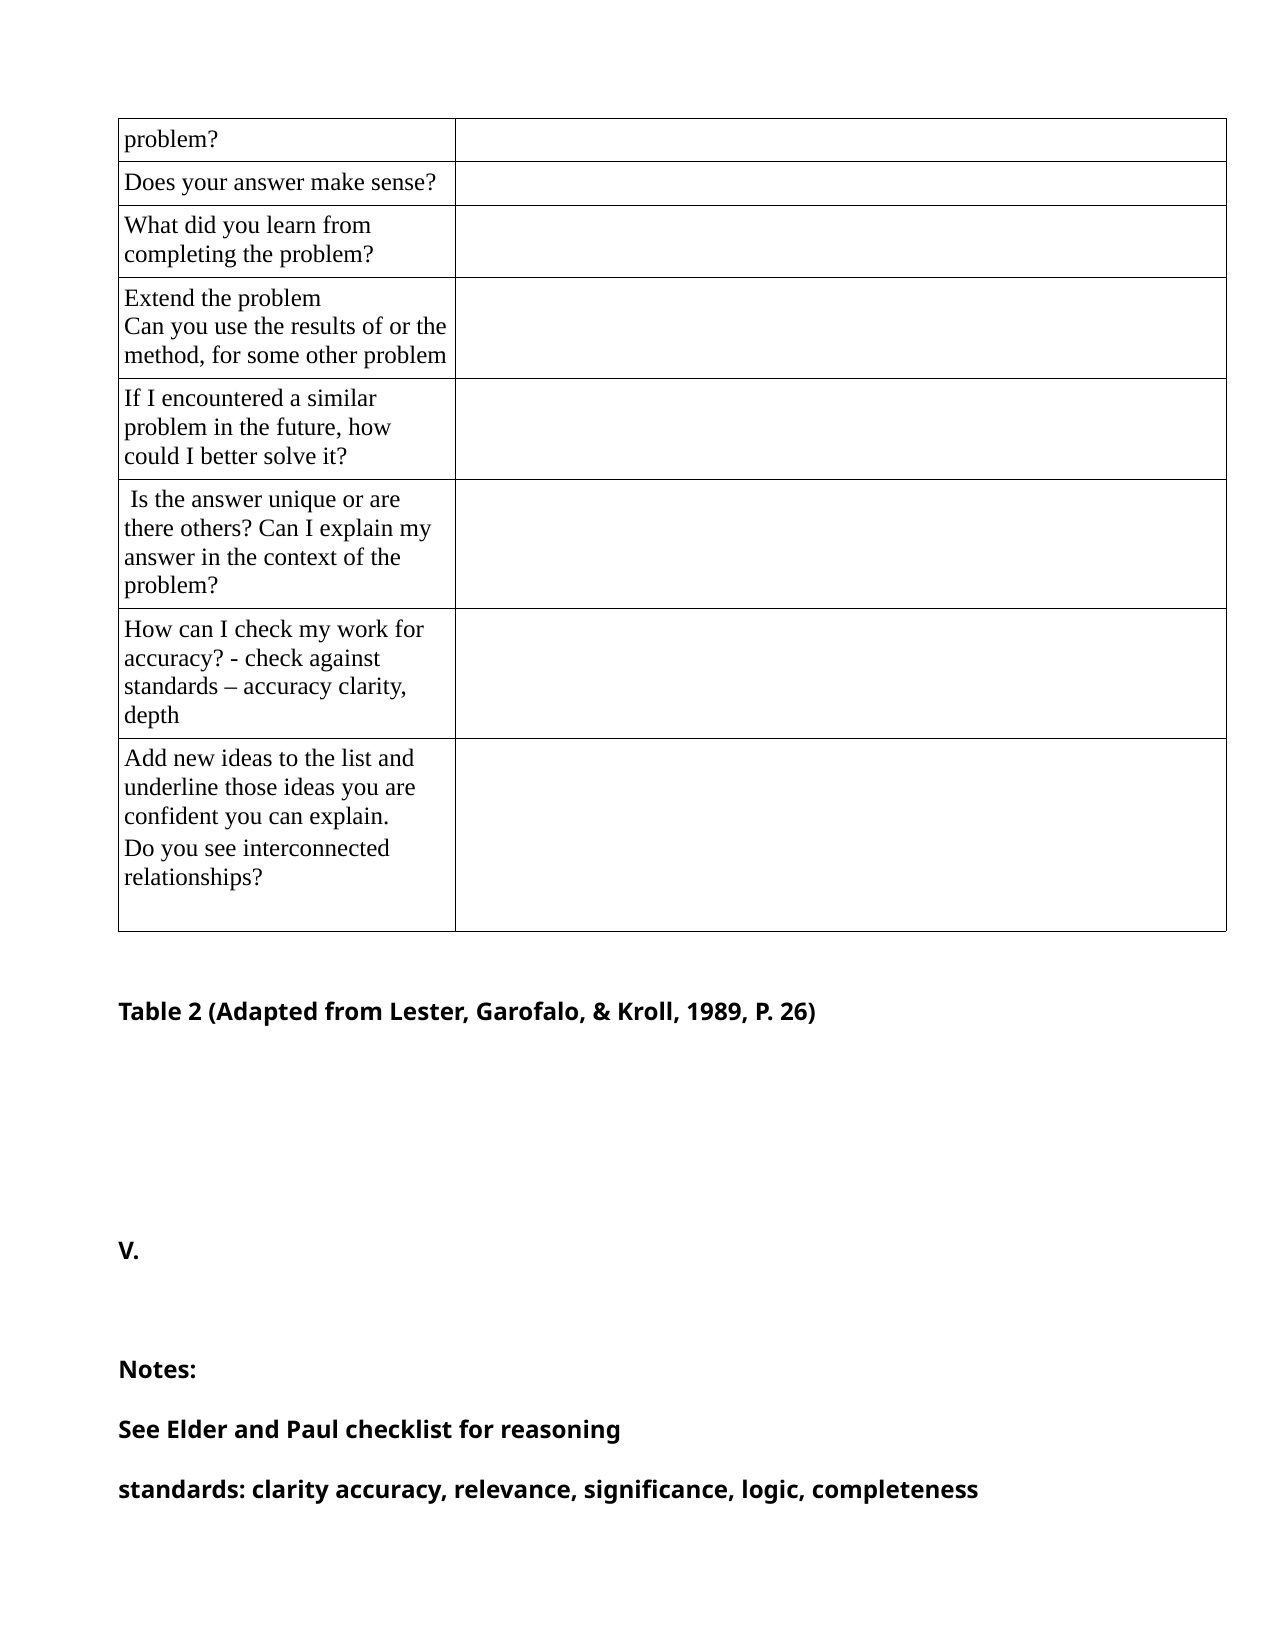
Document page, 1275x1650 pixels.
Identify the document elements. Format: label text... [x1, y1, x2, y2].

table_cell [456, 739, 1226, 931]
table_cell If I encountered a similar problem in the future, how could I better solve it? [119, 379, 455, 478]
text standards: clarity accuracy, relevance, significance, logic, completeness [118, 1472, 1157, 1529]
text See Elder and Paul checklist for reasoning [118, 1413, 1157, 1469]
text V. [118, 1233, 1157, 1290]
text Notes: [118, 1353, 1157, 1410]
text Table 2 (Adapted from Lester, Garofalo, & Kroll, 1989, P. 26) [118, 994, 1157, 1051]
table_cell Add new ideas to the list and underline those ideas you are confident you can explain. Do you see interconnected relationships? [119, 739, 455, 931]
table_cell [456, 480, 1226, 608]
table_cell What did you learn from completing the problem? [119, 206, 455, 277]
table_cell [456, 379, 1226, 478]
table_cell problem? [119, 119, 455, 161]
table_cell Is the answer unique or are there others? Can I explain my answer in the context of the problem? [119, 480, 455, 608]
table_cell [456, 206, 1226, 277]
table_cell Extend the problem Can you use the results of or the method, for some other problem [119, 278, 455, 378]
table_cell [456, 119, 1226, 161]
table_cell [456, 162, 1226, 205]
table_cell [456, 278, 1226, 378]
table_cell Does your answer make sense? [119, 162, 455, 205]
table_cell How can I check my work for accuracy? - check against standards – accuracy clarity, depth [119, 609, 455, 738]
table_cell [456, 609, 1226, 738]
